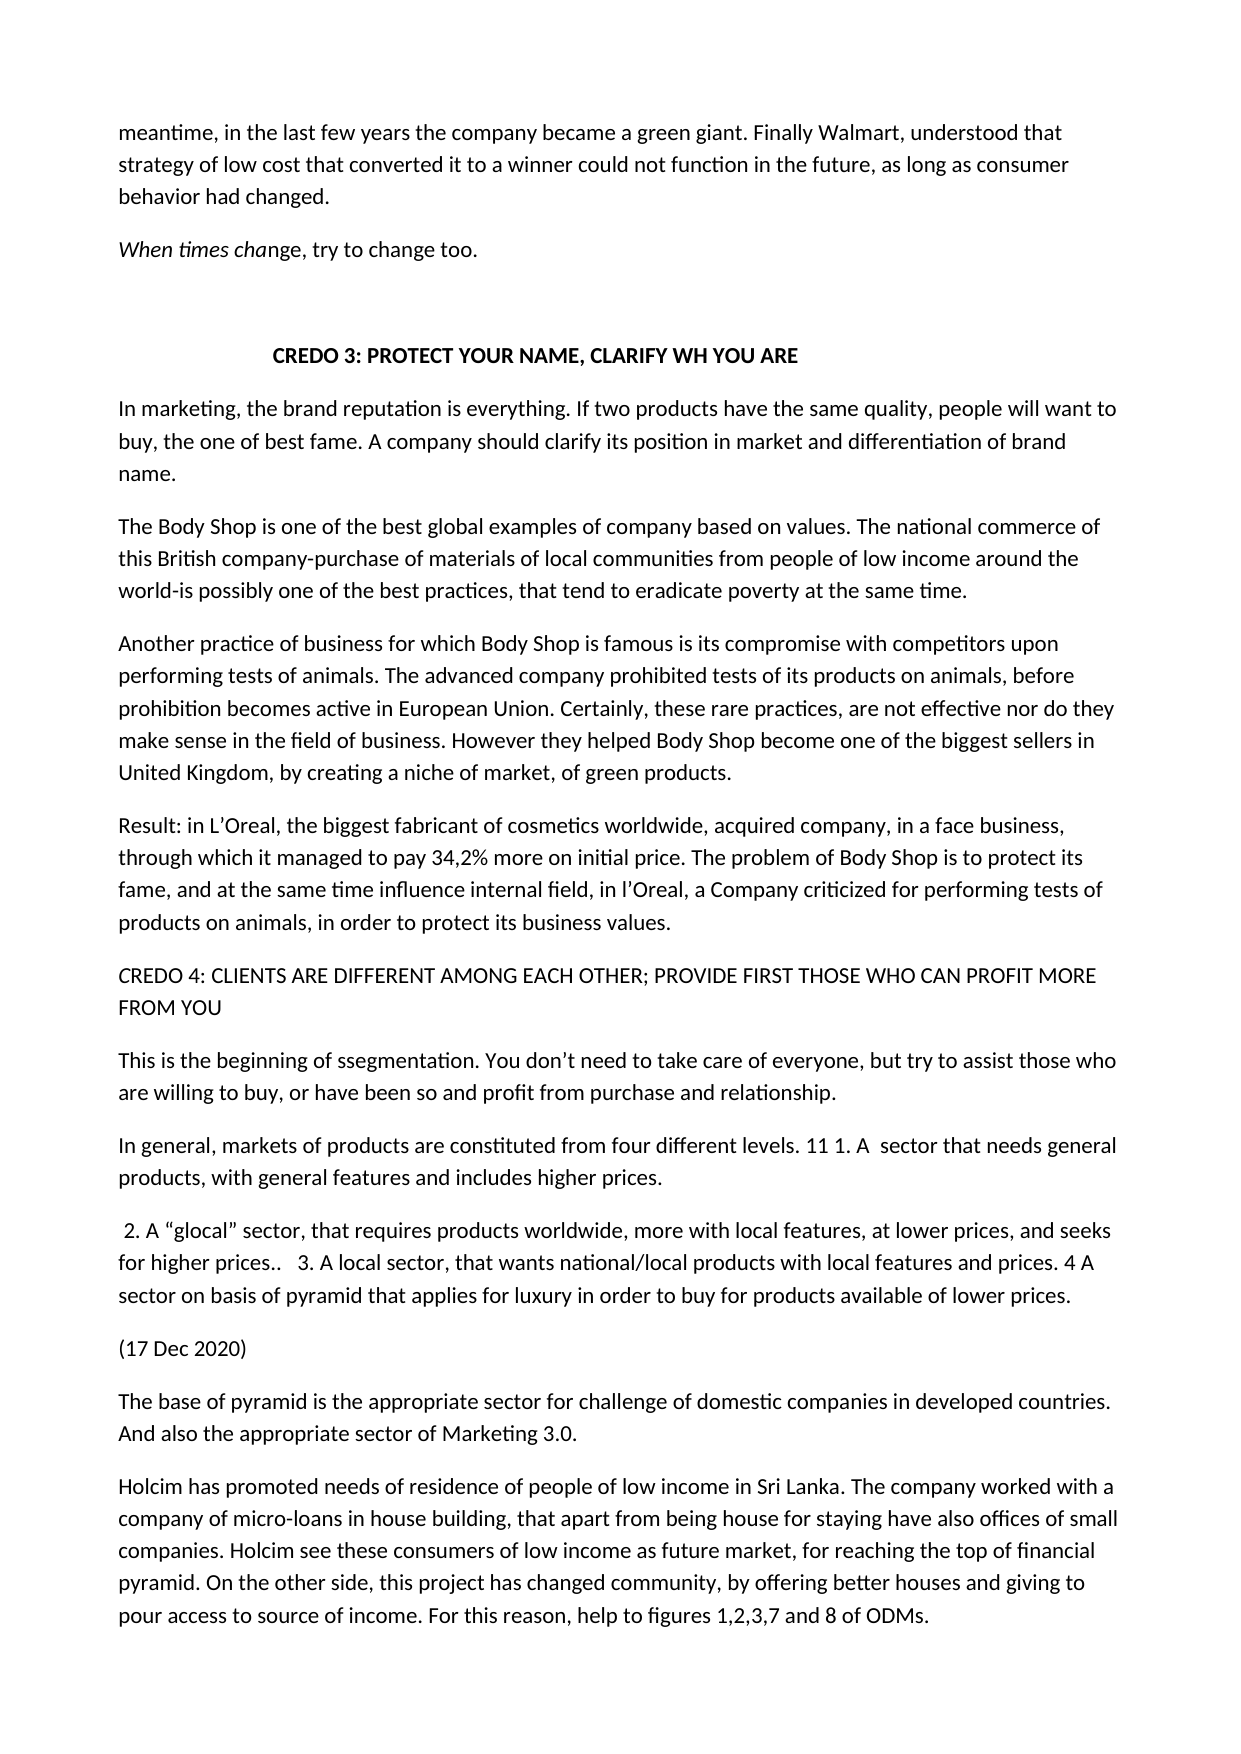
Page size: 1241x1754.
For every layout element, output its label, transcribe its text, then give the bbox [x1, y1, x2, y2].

text (17 Dec 2020) [118, 1334, 1122, 1362]
text CREDO 3: PROTECT YOUR NAME, CLARIFY WH YOU ARE [118, 342, 1122, 369]
text This is the beginning of ssegmentation. You don’t need to take care of everyone, but try to assist those who are willing to buy, or have been so and profit from purchase and relationship. [118, 1046, 1122, 1106]
text meantime, in the last few years the company became a green giant. Finally Walmart, understood that strategy of low cost that converted it to a winner could not function in the future, as long as consumer behavior had changed. [118, 118, 1122, 211]
text When times change, try to change too. [118, 236, 1122, 263]
text Holcim has promoted needs of residence of people of low income in Sri Lanka. The company worked with a company of micro-loans in house building, that apart from being house for staying have also offices of small companies. Holcim see these consumers of low income as future market, for reaching the top of financial pyramid. On the other side, this project has changed community, by offering better houses and giving to pour access to source of income. For this reason, help to figures 1,2,3,7 and 8 of ODMs. [118, 1472, 1122, 1629]
text Result: in L’Oreal, the biggest fabricant of cosmetics worldwide, acquired company, in a face business, through which it managed to pay 34,2% more on initial price. The problem of Body Shop is to protect its fame, and at the same time influence internal field, in l’Oreal, a Company criticized for performing tests of products on animals, in order to protect its business values. [118, 811, 1122, 936]
text The Body Shop is one of the best global examples of company based on values. The national commerce of this British company-purchase of materials of local communities from people of low income around the world-is possibly one of the best practices, that tend to eradicate poverty at the same time. [118, 512, 1122, 604]
text 2. A “glocal” sector, that requires products worldwide, more with local features, at lower prices, and seeks for higher prices.. 3. A local sector, that wants national/local products with local features and prices. 4 A sector on basis of pyramid that applies for luxury in order to buy for products available of lower prices. [118, 1216, 1122, 1309]
text CREDO 4: CLIENTS ARE DIFFERENT AMONG EACH OTHER; PROVIDE FIRST THOSE WHO CAN PROFIT MORE FROM YOU [118, 961, 1122, 1021]
text In general, markets of products are constituted from four different levels. 11 1. A sector that needs general products, with general features and includes higher prices. [118, 1131, 1122, 1191]
text Another practice of business for which Body Shop is famous is its compromise with competitors upon performing tests of animals. The advanced company prohibited tests of its products on animals, before prohibition becomes active in European Union. Certainly, these rare practices, are not effective nor do they make sense in the field of business. However they helped Body Shop become one of the biggest sellers in United Kingdom, by creating a niche of market, of green products. [118, 629, 1122, 786]
text In marketing, the brand reputation is everything. If two products have the same quality, people will want to buy, the one of best fame. A company should clarify its position in market and differentiation of brand name. [118, 394, 1122, 487]
text The base of pyramid is the appropriate sector for challenge of domestic companies in developed countries. And also the appropriate sector of Marketing 3.0. [118, 1387, 1122, 1447]
